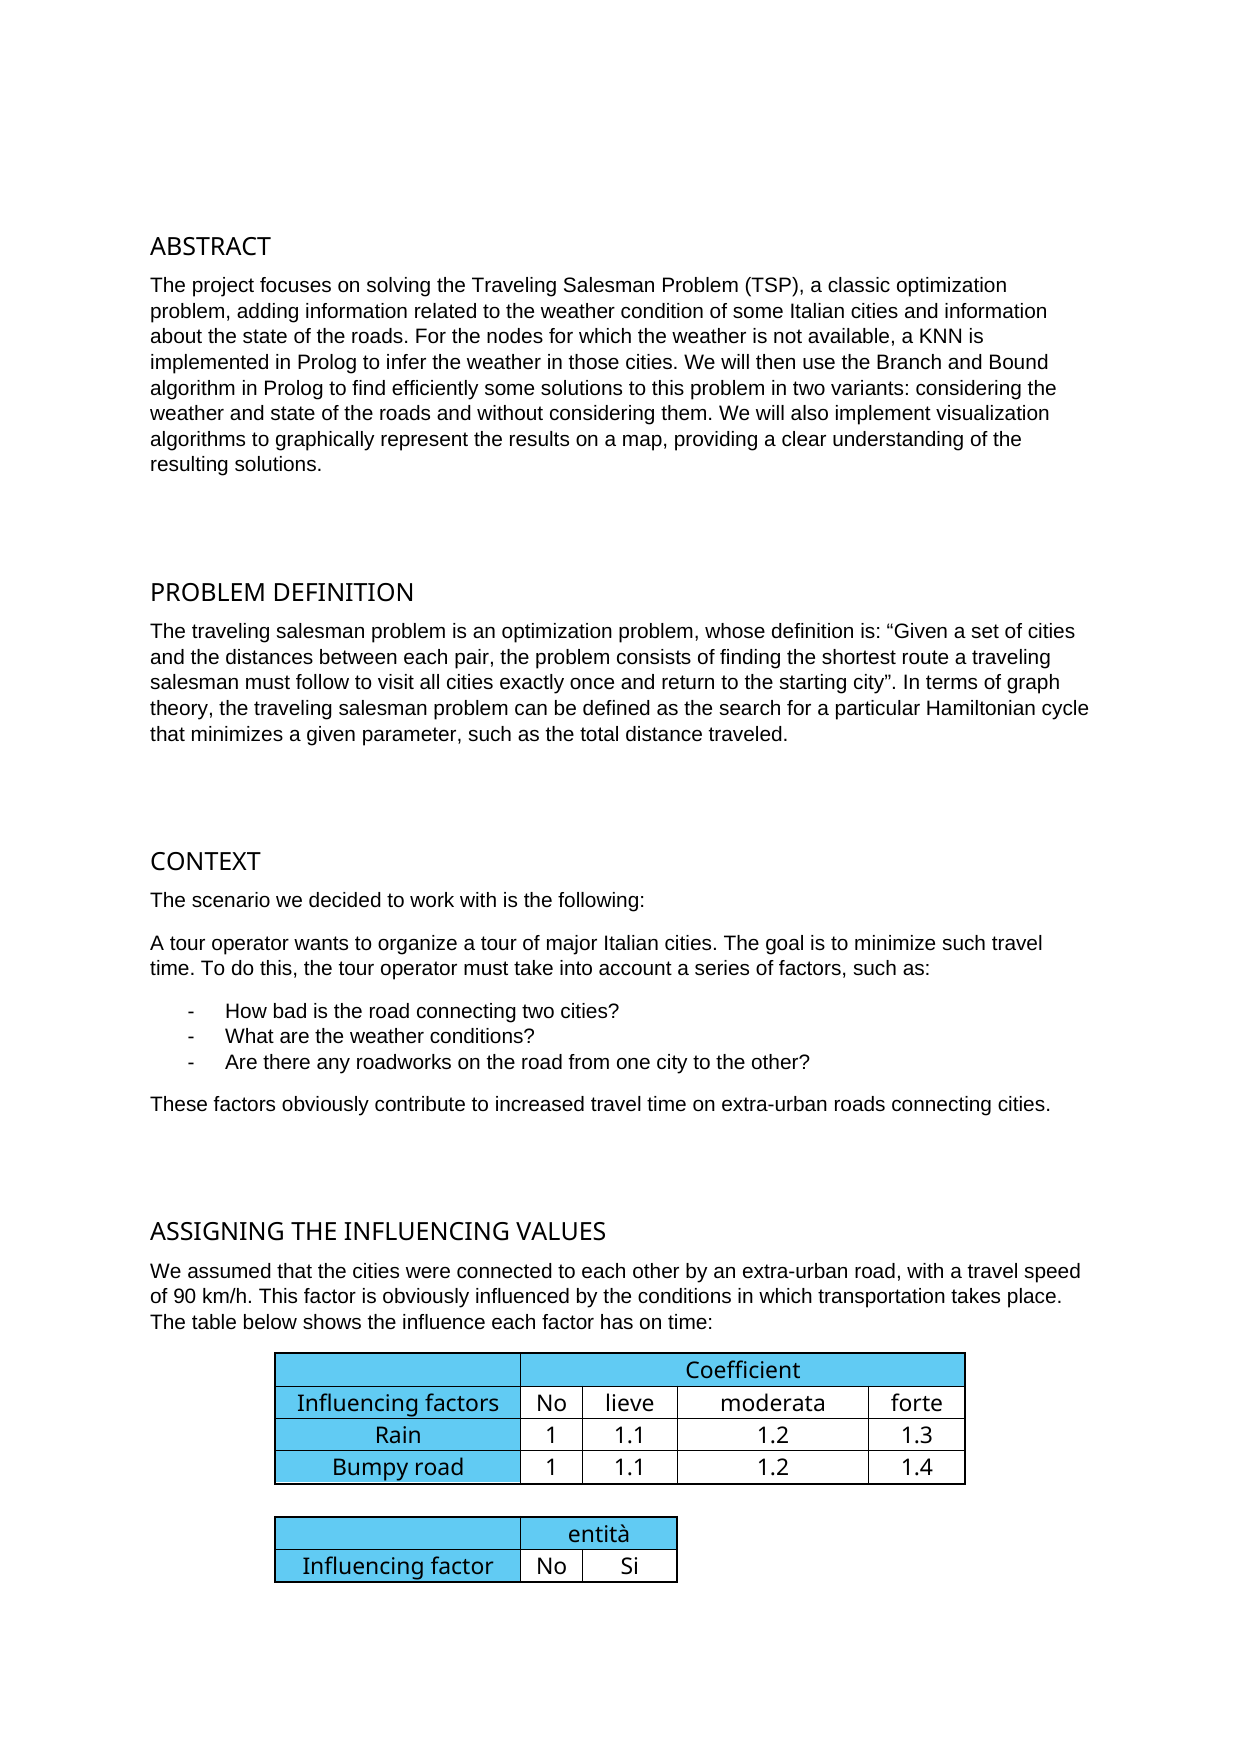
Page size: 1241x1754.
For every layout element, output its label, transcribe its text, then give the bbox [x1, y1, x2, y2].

table_cell 1.3 [869, 1419, 964, 1450]
table_cell [678, 1516, 868, 1549]
table_cell [677, 1485, 868, 1516]
table_cell forte [869, 1387, 964, 1418]
table_cell Rain [276, 1419, 520, 1450]
text The traveling salesman problem is an optimization problem, whose definition is: “Given a set of cities and the distances between each pair, the problem consists of finding the shortest route a traveling salesman must follow to visit all cities exactly once and return to the starting city”. In terms of graph theory, the traveling salesman problem can be defined as the search for a particular Hamiltonian cycle that minimizes a given parameter, such as the total distance traveled. [150, 619, 1090, 745]
table_cell 1.4 [869, 1451, 964, 1482]
table_cell 1 [521, 1419, 582, 1450]
table_cell Influencing factors [276, 1387, 520, 1418]
table_cell [869, 1485, 965, 1516]
list What are the weather conditions? [187, 1024, 1090, 1048]
subtitle ABSTRACT [150, 228, 1090, 262]
table_cell No [521, 1387, 582, 1418]
table_cell entità [521, 1518, 676, 1549]
list How bad is the road connecting two cities? [187, 998, 1090, 1022]
table_cell [521, 1485, 582, 1516]
table_cell [869, 1516, 965, 1549]
subtitle CONTEXT [150, 843, 1090, 878]
table_cell Bumpy road [276, 1451, 520, 1482]
table_cell Influencing factor [276, 1550, 520, 1581]
table_cell 1.2 [678, 1419, 868, 1450]
text The scenario we decided to work with is the following: [150, 888, 1090, 912]
table_cell 1.1 [583, 1419, 677, 1450]
table_cell 1.1 [583, 1451, 677, 1482]
subtitle ASSIGNING THE INFLUENCING VALUES [150, 1214, 1090, 1248]
table_cell [678, 1549, 868, 1581]
text A tour operator wants to organize a tour of major Italian cities. The goal is to minimize such travel time. To do this, the tour operator must take into account a series of factors, such as: [150, 931, 1090, 980]
table_cell [869, 1549, 965, 1581]
table_cell No [521, 1550, 582, 1581]
table_header Coefficient [521, 1354, 964, 1386]
text These factors obviously contribute to increased travel time on extra-urban roads connecting cities. [150, 1092, 1090, 1116]
table_cell moderata [678, 1387, 868, 1418]
subtitle PROBLEM DEFINITION [150, 574, 1090, 608]
table_cell 1 [521, 1451, 582, 1482]
table_cell lieve [583, 1387, 677, 1418]
list Are there any roadworks on the road from one city to the other? [187, 1050, 1090, 1074]
table_cell Si [583, 1550, 676, 1581]
table_cell [276, 1518, 520, 1549]
table_cell [275, 1485, 521, 1516]
text We assumed that the cities were connected to each other by an extra-urban road, with a travel speed of 90 km/h. This factor is obviously influenced by the conditions in which transportation takes place. The table below shows the influence each factor has on time: [150, 1259, 1090, 1334]
text The project focuses on solving the Traveling Salesman Problem (TSP), a classic optimization problem, adding information related to the weather condition of some Italian cities and information about the state of the roads. For the nodes for which the weather is not available, a KNN is implemented in Prolog to infer the weather in those cities. We will then use the Branch and Bound algorithm in Prolog to find efficiently some solutions to this problem in two variants: considering the weather and state of the roads and without considering them. We will also implement visualization algorithms to graphically represent the results on a map, providing a clear understanding of the resulting solutions. [150, 273, 1090, 476]
table_cell [582, 1485, 677, 1516]
table_header [276, 1354, 520, 1386]
table_cell 1.2 [678, 1451, 868, 1482]
